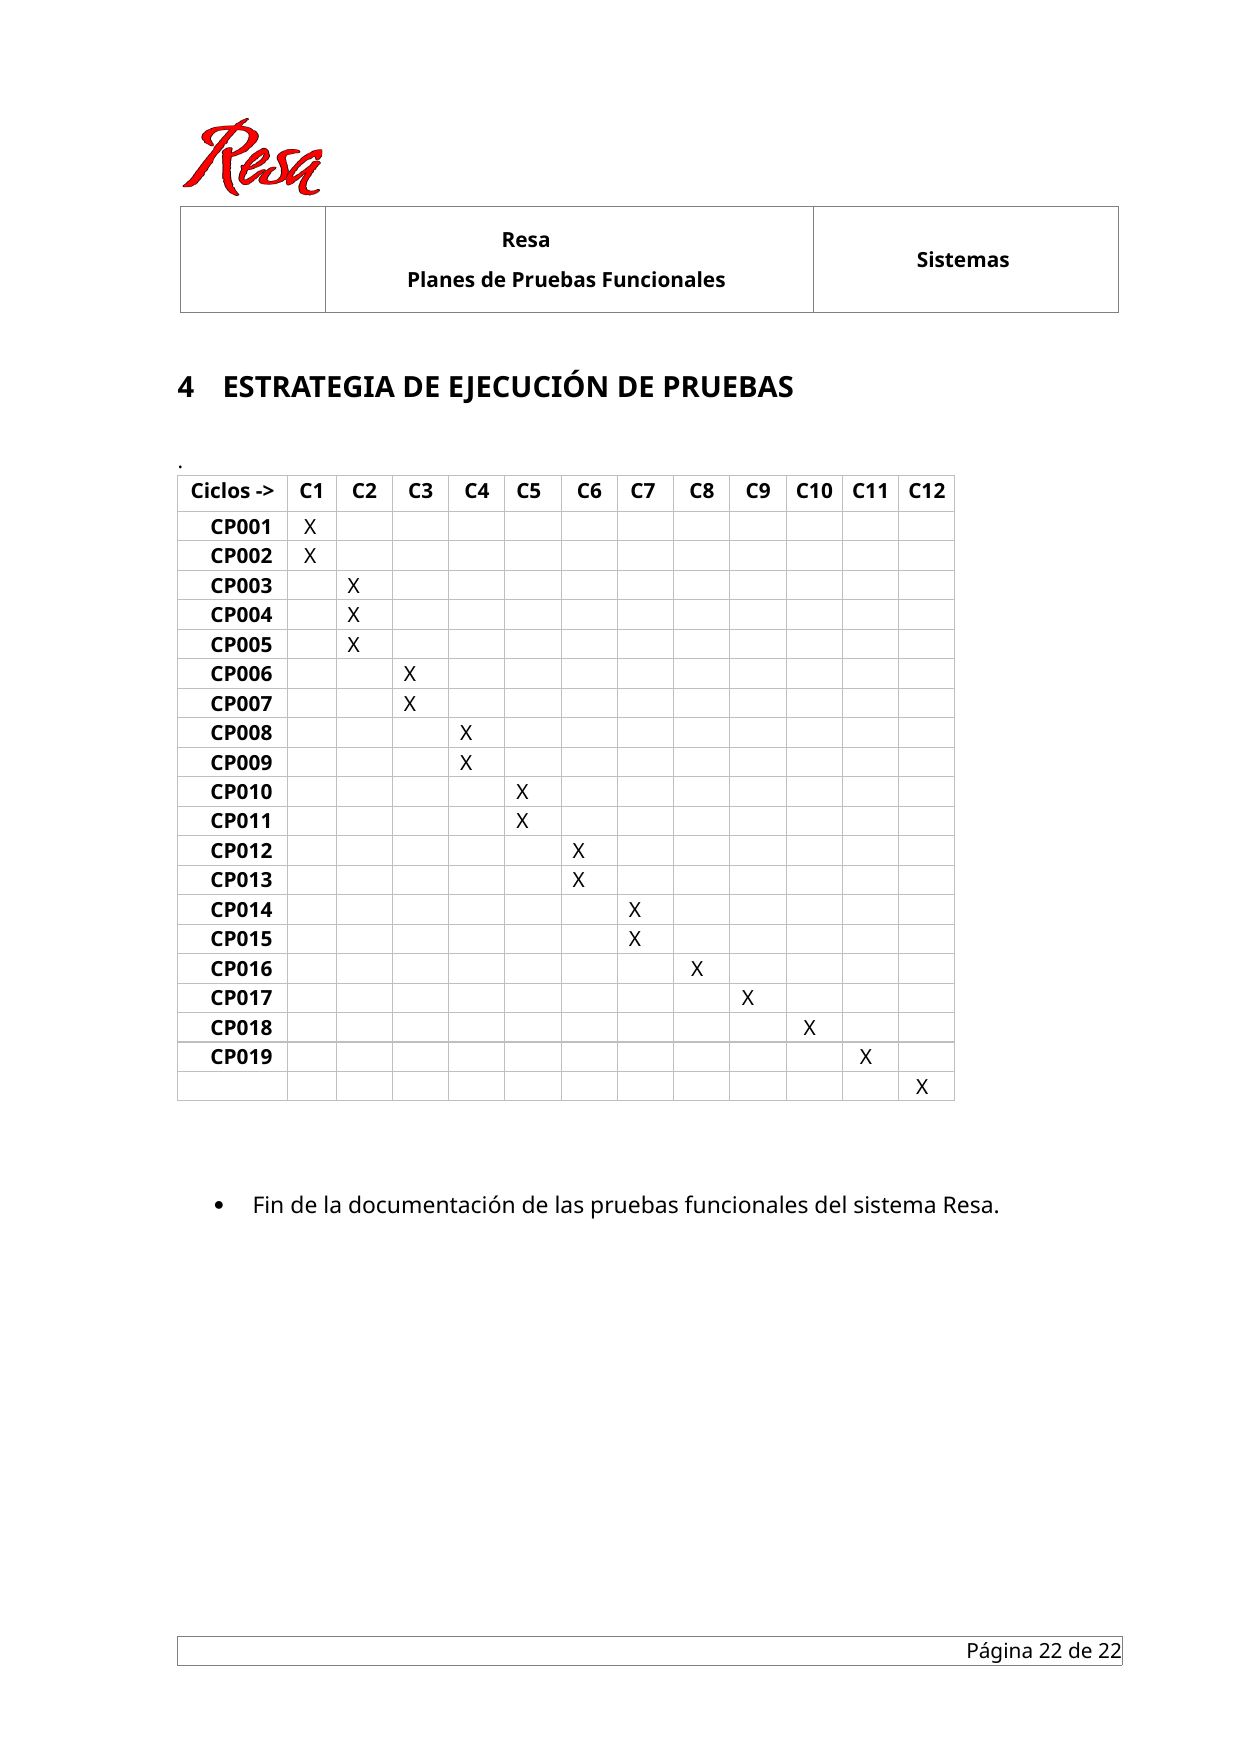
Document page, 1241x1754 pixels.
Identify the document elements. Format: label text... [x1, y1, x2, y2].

table_cell [899, 1043, 954, 1071]
table_cell [288, 1013, 336, 1041]
table_cell [505, 541, 561, 570]
table_cell [730, 1043, 786, 1071]
table_cell [288, 630, 336, 658]
table_cell CP016 [178, 954, 287, 982]
table_cell [674, 1072, 729, 1100]
table_cell CP001 [178, 512, 287, 540]
table_cell [288, 748, 336, 776]
table_cell [288, 718, 336, 747]
table_cell X [449, 748, 504, 776]
table_cell [730, 954, 786, 982]
table_cell [618, 718, 673, 747]
table_cell [787, 866, 842, 894]
table_cell CP007 [178, 689, 287, 717]
table_header C9 [730, 476, 786, 511]
table_cell [674, 836, 729, 864]
table_cell [449, 777, 504, 806]
table_header C1 [288, 476, 336, 511]
table_cell CP018 [178, 1013, 287, 1041]
table_cell [393, 895, 448, 923]
table_cell [288, 659, 336, 688]
table_cell [337, 512, 392, 540]
table_header C12 [899, 476, 954, 511]
table_cell [899, 571, 954, 599]
table_cell X [337, 571, 392, 599]
table_cell [674, 630, 729, 658]
table_cell [288, 984, 336, 1012]
table_cell X [288, 541, 336, 570]
table_cell [505, 689, 561, 717]
table_cell [843, 659, 898, 688]
table_cell [730, 600, 786, 629]
table_cell [449, 1013, 504, 1041]
table_cell [449, 807, 504, 835]
table_cell [674, 1013, 729, 1041]
table_cell [787, 659, 842, 688]
table_cell [337, 1013, 392, 1041]
table_cell [899, 984, 954, 1012]
table_cell [843, 541, 898, 570]
table_cell [393, 1072, 448, 1100]
table_cell [899, 659, 954, 688]
table_cell [337, 984, 392, 1012]
table_cell [393, 512, 448, 540]
table_cell [843, 984, 898, 1012]
table_cell [562, 807, 617, 835]
table_cell [618, 541, 673, 570]
table_cell [843, 630, 898, 658]
table_cell [618, 571, 673, 599]
table_cell [288, 925, 336, 953]
table_cell [730, 571, 786, 599]
table_cell [562, 689, 617, 717]
table_cell [730, 777, 786, 806]
table_cell [843, 512, 898, 540]
table_cell [730, 866, 786, 894]
table_cell [393, 1013, 448, 1041]
table_cell [505, 895, 561, 923]
table_cell [393, 777, 448, 806]
table_cell [843, 807, 898, 835]
table_cell [618, 836, 673, 864]
table_cell [674, 777, 729, 806]
table_cell X [505, 777, 561, 806]
table_cell [899, 777, 954, 806]
table_cell [288, 1072, 336, 1100]
table_cell [288, 807, 336, 835]
table_cell [618, 600, 673, 629]
table_cell [618, 1013, 673, 1041]
table_cell [562, 748, 617, 776]
table_cell [562, 718, 617, 747]
table_cell [618, 748, 673, 776]
table_cell [674, 689, 729, 717]
table_cell [618, 1043, 673, 1071]
table_cell [674, 600, 729, 629]
table_cell [562, 954, 617, 982]
table_cell [787, 630, 842, 658]
table_cell [674, 807, 729, 835]
table_cell [899, 807, 954, 835]
table_cell [899, 836, 954, 864]
table_cell [505, 954, 561, 982]
table_cell [288, 895, 336, 923]
table_cell [787, 1072, 842, 1100]
table_cell [787, 512, 842, 540]
table_cell [730, 925, 786, 953]
table_cell [787, 895, 842, 923]
table_cell [730, 630, 786, 658]
table_cell [562, 1013, 617, 1041]
table_cell X [449, 718, 504, 747]
table_cell [505, 1013, 561, 1041]
table_cell [393, 541, 448, 570]
table_cell [337, 659, 392, 688]
table_cell [899, 718, 954, 747]
table_cell X [674, 954, 729, 982]
table_cell [449, 925, 504, 953]
table_cell X [843, 1043, 898, 1071]
table_cell [449, 836, 504, 864]
table_cell X [337, 630, 392, 658]
table_cell [730, 541, 786, 570]
table_cell [562, 984, 617, 1012]
subtitle ESTRATEGIA DE EJECUCIÓN DE PRUEBAS [177, 366, 1122, 406]
table_cell [449, 600, 504, 629]
table_cell CP017 [178, 984, 287, 1012]
table_cell [843, 1072, 898, 1100]
table_cell [730, 895, 786, 923]
table_cell [449, 512, 504, 540]
table_cell [449, 984, 504, 1012]
table_cell [618, 807, 673, 835]
table_header C11 [843, 476, 898, 511]
table_header C5 [505, 476, 561, 511]
table_cell X [730, 984, 786, 1012]
table_cell X [618, 895, 673, 923]
table_cell X [562, 836, 617, 864]
table_cell [505, 748, 561, 776]
table_cell X [618, 925, 673, 953]
table_cell [843, 718, 898, 747]
table_cell [787, 777, 842, 806]
table_cell [288, 836, 336, 864]
table_header C2 [337, 476, 392, 511]
table_cell [899, 866, 954, 894]
table_cell [505, 659, 561, 688]
table_cell [787, 984, 842, 1012]
table_cell [899, 689, 954, 717]
table_cell [674, 748, 729, 776]
table_cell [505, 512, 561, 540]
table_cell [787, 925, 842, 953]
table_cell [393, 984, 448, 1012]
table_cell [505, 984, 561, 1012]
table_cell CP013 [178, 866, 287, 894]
table_cell [562, 571, 617, 599]
table_cell [449, 1043, 504, 1071]
table_cell [787, 689, 842, 717]
table_cell [505, 571, 561, 599]
table_cell [843, 925, 898, 953]
table_cell CP009 [178, 748, 287, 776]
table_cell [337, 866, 392, 894]
table_cell [393, 630, 448, 658]
table_cell [674, 659, 729, 688]
table_cell CP010 [178, 777, 287, 806]
table_cell [787, 600, 842, 629]
table_cell [562, 1072, 617, 1100]
table_cell [337, 807, 392, 835]
table_cell [730, 748, 786, 776]
table_cell [393, 954, 448, 982]
text . [177, 447, 1122, 475]
table_cell [618, 689, 673, 717]
table_cell [449, 571, 504, 599]
table_cell X [393, 689, 448, 717]
table_cell [843, 571, 898, 599]
table_cell [393, 1043, 448, 1071]
table_cell [337, 1043, 392, 1071]
table_cell [787, 807, 842, 835]
table_cell [337, 1072, 392, 1100]
table_cell [505, 630, 561, 658]
table_cell [730, 718, 786, 747]
table_cell X [337, 600, 392, 629]
table_header C10 [787, 476, 842, 511]
table_cell [449, 866, 504, 894]
table_cell [899, 1013, 954, 1041]
table_cell [787, 748, 842, 776]
table_cell [505, 866, 561, 894]
table_cell X [899, 1072, 954, 1100]
table_cell [393, 571, 448, 599]
table_cell [674, 1043, 729, 1071]
table_cell [730, 1013, 786, 1041]
table_cell [843, 777, 898, 806]
table_cell [288, 777, 336, 806]
table_cell [449, 659, 504, 688]
table_cell [288, 600, 336, 629]
table_header C6 [562, 476, 617, 511]
table_cell [787, 954, 842, 982]
table_cell CP004 [178, 600, 287, 629]
table_cell [449, 541, 504, 570]
table_cell [449, 895, 504, 923]
table_cell [899, 748, 954, 776]
table_cell [618, 777, 673, 806]
table_cell [288, 1043, 336, 1071]
table_cell [730, 689, 786, 717]
table_cell [562, 659, 617, 688]
table_cell [787, 836, 842, 864]
table_cell [393, 836, 448, 864]
table_cell [618, 659, 673, 688]
table_cell [562, 895, 617, 923]
table_cell [843, 1013, 898, 1041]
table_cell [843, 954, 898, 982]
table_cell [618, 512, 673, 540]
table_cell X [288, 512, 336, 540]
table_cell CP015 [178, 925, 287, 953]
table_cell CP014 [178, 895, 287, 923]
table_cell CP003 [178, 571, 287, 599]
table_cell [674, 718, 729, 747]
table_cell [843, 748, 898, 776]
table_cell CP008 [178, 718, 287, 747]
table_cell [393, 866, 448, 894]
table_cell [393, 807, 448, 835]
table_cell [730, 659, 786, 688]
table_cell [288, 954, 336, 982]
table_header C8 [674, 476, 729, 511]
table_cell [337, 777, 392, 806]
table_cell [899, 630, 954, 658]
table_header C4 [449, 476, 504, 511]
table_cell CP011 [178, 807, 287, 835]
table_cell [562, 630, 617, 658]
table_cell [505, 1072, 561, 1100]
table_cell [337, 689, 392, 717]
table_cell [505, 1043, 561, 1071]
table_cell [730, 1072, 786, 1100]
table_cell [337, 718, 392, 747]
table_cell [505, 925, 561, 953]
table_cell [505, 600, 561, 629]
table_cell CP006 [178, 659, 287, 688]
table_cell [674, 571, 729, 599]
table_cell [393, 748, 448, 776]
table_cell [843, 836, 898, 864]
table_cell [843, 600, 898, 629]
table_cell [337, 836, 392, 864]
table_cell [618, 954, 673, 982]
table_cell X [787, 1013, 842, 1041]
table_cell [899, 954, 954, 982]
table_cell [505, 718, 561, 747]
table_cell [178, 1072, 287, 1100]
table_cell [899, 600, 954, 629]
table_cell [618, 1072, 673, 1100]
table_cell [618, 866, 673, 894]
table_cell [787, 718, 842, 747]
table_cell X [562, 866, 617, 894]
table_cell CP002 [178, 541, 287, 570]
table_cell CP019 [178, 1043, 287, 1071]
table_cell [337, 895, 392, 923]
table_cell [730, 836, 786, 864]
table_header C3 [393, 476, 448, 511]
table_cell [505, 836, 561, 864]
table_cell [674, 512, 729, 540]
table_cell [899, 541, 954, 570]
table_cell CP005 [178, 630, 287, 658]
table_cell [393, 718, 448, 747]
table_cell [899, 925, 954, 953]
table_cell [674, 895, 729, 923]
table_cell [674, 925, 729, 953]
table_cell [337, 925, 392, 953]
table_cell X [393, 659, 448, 688]
table_header Ciclos -> [178, 476, 287, 511]
list Fin de la documentación de las pruebas funcionales del sistema Resa. [215, 1189, 1122, 1220]
table_cell [562, 600, 617, 629]
table_cell [674, 866, 729, 894]
table_cell [562, 925, 617, 953]
table_cell [393, 600, 448, 629]
table_cell [843, 689, 898, 717]
table_cell [899, 895, 954, 923]
table_cell [843, 895, 898, 923]
table_cell [730, 807, 786, 835]
table_cell [393, 925, 448, 953]
table_cell [288, 571, 336, 599]
table_cell [337, 954, 392, 982]
table_cell [449, 689, 504, 717]
table_cell [449, 1072, 504, 1100]
table_cell [288, 866, 336, 894]
table_cell [787, 1043, 842, 1071]
table_cell [449, 630, 504, 658]
table_cell [562, 777, 617, 806]
table_cell [618, 984, 673, 1012]
table_cell [618, 630, 673, 658]
table_header C7 [618, 476, 673, 511]
table_cell [899, 512, 954, 540]
table_cell X [505, 807, 561, 835]
table_cell [843, 866, 898, 894]
table_cell [337, 748, 392, 776]
table_cell [337, 541, 392, 570]
table_cell [787, 541, 842, 570]
table_cell [674, 541, 729, 570]
table_cell [674, 984, 729, 1012]
table_cell [562, 541, 617, 570]
table_cell [730, 512, 786, 540]
table_cell [787, 571, 842, 599]
table_cell [449, 954, 504, 982]
table_cell [562, 1043, 617, 1071]
table_cell [562, 512, 617, 540]
table_cell [288, 689, 336, 717]
table_cell CP012 [178, 836, 287, 864]
